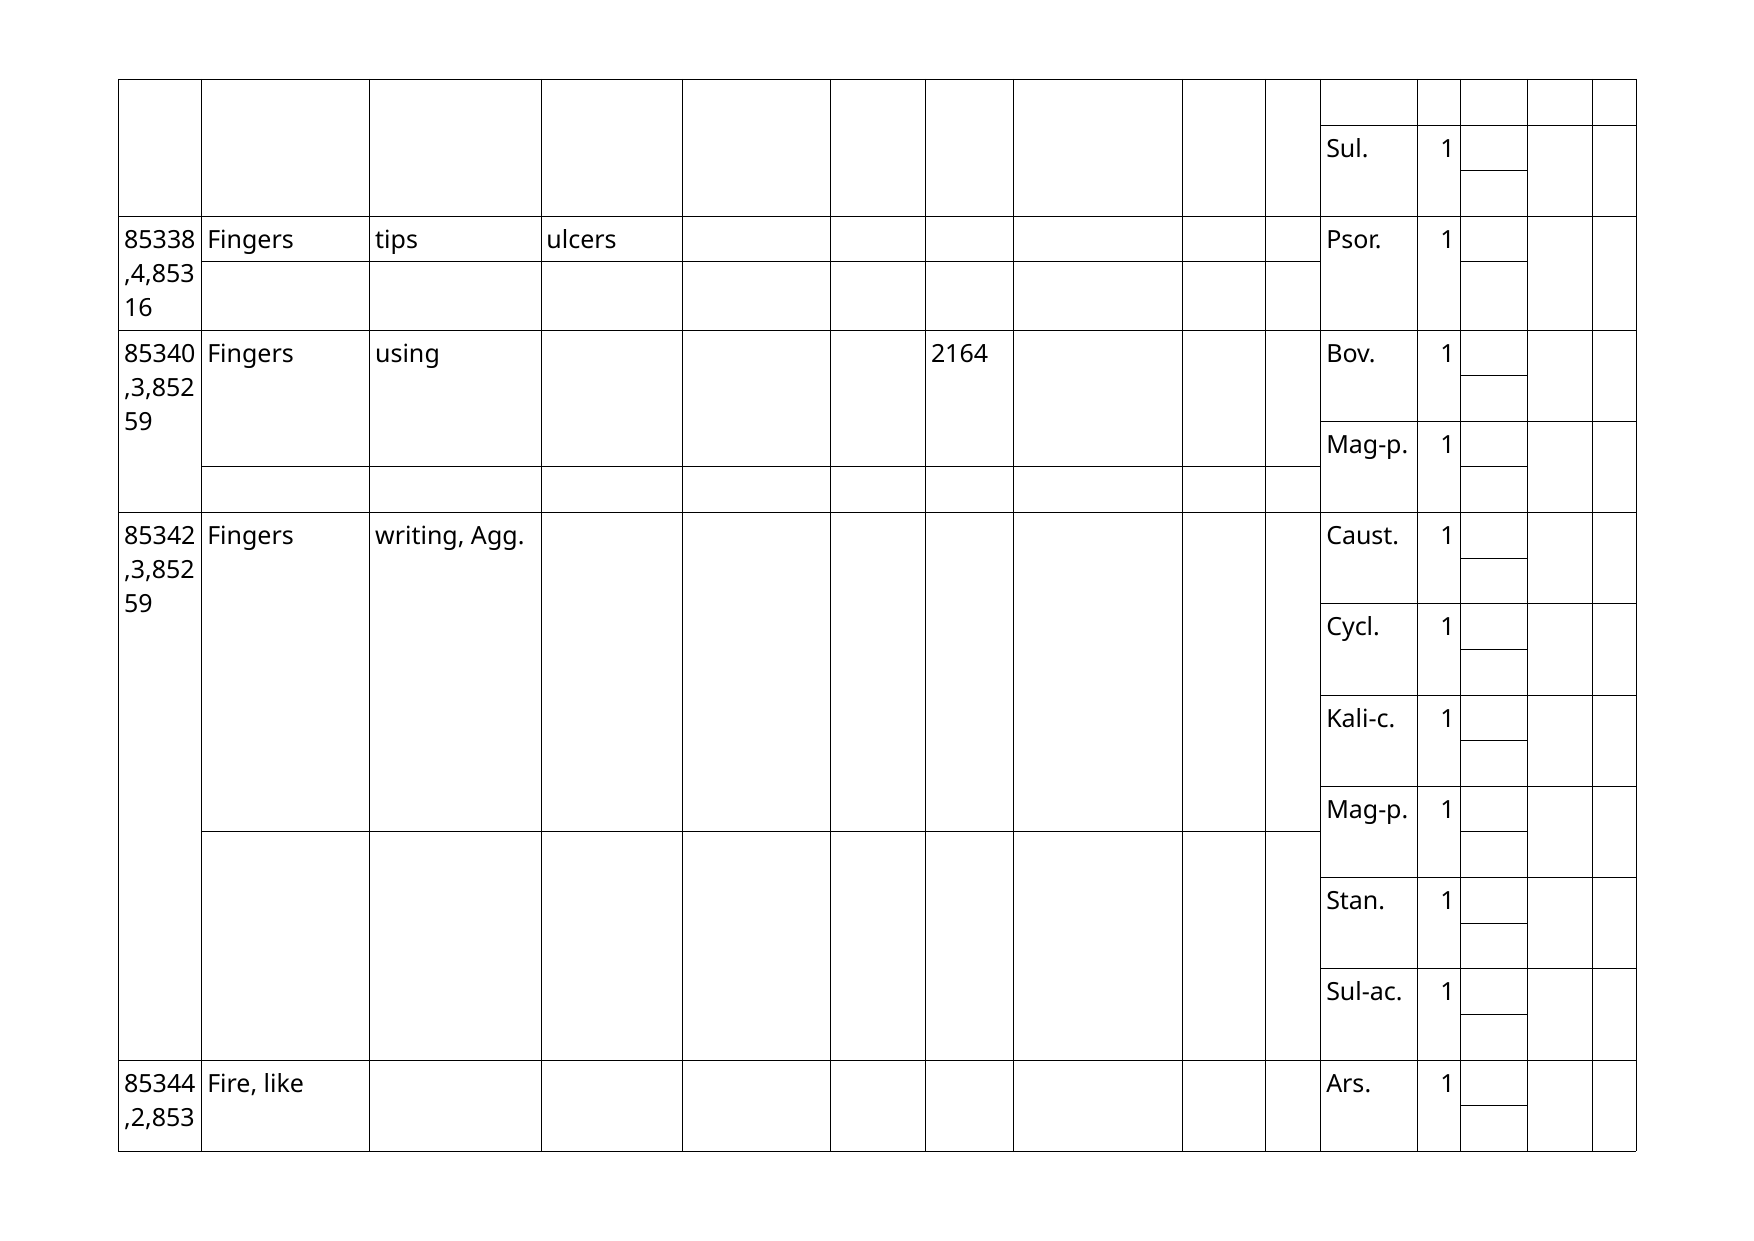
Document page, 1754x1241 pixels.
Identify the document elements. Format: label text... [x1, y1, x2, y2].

table_cell [1528, 126, 1592, 216]
table_cell [831, 217, 925, 261]
table_cell [1461, 376, 1527, 421]
table_cell [1266, 467, 1320, 512]
table_cell [1461, 331, 1527, 375]
table_cell 85342,3,85259 [119, 513, 201, 1059]
table_cell 85338,4,85316 [119, 217, 201, 329]
table_cell 1 [1418, 217, 1460, 329]
table_cell [370, 262, 541, 329]
table_cell 85340,3,85259 [119, 331, 201, 512]
table_cell [1321, 80, 1417, 124]
table_cell [926, 513, 1013, 831]
table_cell [202, 80, 369, 216]
table_cell Sul-ac. [1321, 969, 1417, 1059]
table_cell [1183, 262, 1265, 329]
table_cell Sul. [1321, 126, 1417, 216]
table_cell Mag-p. [1321, 787, 1417, 877]
table_cell Caust. [1321, 513, 1417, 603]
table_cell [1266, 1061, 1320, 1151]
table_cell Fingers [202, 331, 369, 466]
table_cell 1 [1418, 969, 1460, 1059]
table_cell [831, 331, 925, 466]
table_cell [1593, 126, 1636, 216]
table_cell [1461, 878, 1527, 923]
table_cell Fire, like [202, 1061, 369, 1151]
table_cell [1593, 80, 1636, 124]
table_cell [202, 832, 369, 1059]
table_cell Psor. [1321, 217, 1417, 329]
table_cell [1266, 217, 1320, 261]
table_cell [1593, 217, 1636, 329]
table_cell [1461, 1061, 1527, 1105]
table_cell [1014, 217, 1182, 261]
table_cell ulcers [542, 217, 682, 261]
table_cell [831, 262, 925, 329]
table_cell [1461, 513, 1527, 558]
table_cell [831, 467, 925, 512]
table_cell [683, 217, 830, 261]
table_cell 1 [1418, 787, 1460, 877]
table_cell [1266, 832, 1320, 1059]
table_cell 1 [1418, 1061, 1460, 1151]
table_cell [1528, 80, 1592, 124]
table_cell 1 [1418, 878, 1460, 968]
table_cell [1183, 832, 1265, 1059]
table_cell [683, 513, 830, 831]
table_cell [542, 262, 682, 329]
table_cell [1461, 604, 1527, 649]
table_cell [370, 467, 541, 512]
table_cell 1 [1418, 513, 1460, 603]
table_cell [1183, 467, 1265, 512]
table_cell [1183, 331, 1265, 466]
table_cell [1461, 832, 1527, 877]
table_cell [831, 1061, 925, 1151]
table_cell [1183, 80, 1265, 216]
table_cell [926, 467, 1013, 512]
table_cell [1593, 604, 1636, 694]
table_cell 1 [1418, 696, 1460, 786]
table_cell [1461, 262, 1527, 329]
table_cell Bov. [1321, 331, 1417, 421]
table_cell [1528, 422, 1592, 512]
table_cell [1461, 696, 1527, 740]
table_cell [370, 80, 541, 216]
table_cell [1014, 262, 1182, 329]
table_cell [542, 513, 682, 831]
table_cell 1 [1418, 331, 1460, 421]
table_cell [1266, 262, 1320, 329]
table_cell [1461, 787, 1527, 831]
table_cell [1593, 422, 1636, 512]
table_cell [1461, 217, 1527, 261]
table_cell [1461, 126, 1527, 170]
table_cell [542, 832, 682, 1059]
table_cell writing, Agg. [370, 513, 541, 831]
table_cell [1266, 513, 1320, 831]
table_cell Mag-p. [1321, 422, 1417, 512]
table_cell [1528, 787, 1592, 877]
table_cell Fingers [202, 217, 369, 261]
table_cell [1266, 331, 1320, 466]
table_cell [119, 80, 201, 216]
table_cell [1183, 217, 1265, 261]
table_cell [542, 1061, 682, 1151]
table_cell [1461, 80, 1527, 124]
table_cell [926, 217, 1013, 261]
table_cell [1528, 878, 1592, 968]
table_cell [1014, 80, 1182, 216]
table_cell 85344,2,853 [119, 1061, 201, 1151]
table_cell [1528, 513, 1592, 603]
table_cell [1461, 1015, 1527, 1059]
table_cell 1 [1418, 604, 1460, 694]
table_cell [1014, 513, 1182, 831]
table_cell [1014, 331, 1182, 466]
table_cell Kali-c. [1321, 696, 1417, 786]
table_cell [1528, 217, 1592, 329]
table_cell [1014, 467, 1182, 512]
table_cell [683, 80, 830, 216]
table_cell [683, 467, 830, 512]
table_cell [370, 1061, 541, 1151]
table_cell Ars. [1321, 1061, 1417, 1151]
table_cell 1 [1418, 422, 1460, 512]
table_cell [926, 1061, 1013, 1151]
table_cell [1461, 171, 1527, 216]
table_cell [542, 331, 682, 466]
table_cell [542, 467, 682, 512]
table_cell [1528, 696, 1592, 786]
table_cell [1461, 924, 1527, 968]
table_cell [1418, 80, 1460, 124]
table_cell [926, 262, 1013, 329]
table_cell [1461, 467, 1527, 512]
table_cell using [370, 331, 541, 466]
table_cell [542, 80, 682, 216]
table_cell [683, 1061, 830, 1151]
table_cell [926, 80, 1013, 216]
table_cell [1528, 331, 1592, 421]
table_cell [1266, 80, 1320, 216]
table_cell [1593, 696, 1636, 786]
table_cell [1593, 878, 1636, 968]
table_cell [202, 262, 369, 329]
table_cell Cycl. [1321, 604, 1417, 694]
table_cell [831, 513, 925, 831]
table_cell tips [370, 217, 541, 261]
table_cell [1183, 513, 1265, 831]
table_cell [202, 467, 369, 512]
table_cell [1183, 1061, 1265, 1151]
table_cell [683, 262, 830, 329]
table_cell [1014, 1061, 1182, 1151]
table_cell [683, 832, 830, 1059]
table_cell [1014, 832, 1182, 1059]
table_cell [370, 832, 541, 1059]
table_cell [1593, 787, 1636, 877]
table_cell [831, 832, 925, 1059]
table_cell [1461, 422, 1527, 466]
table_cell [1528, 1061, 1592, 1151]
table_cell [831, 80, 925, 216]
table_cell [1461, 650, 1527, 694]
table_cell [926, 832, 1013, 1059]
table_cell [1461, 1106, 1527, 1151]
table_cell [1528, 604, 1592, 694]
table_cell Fingers [202, 513, 369, 831]
table_cell 2164 [926, 331, 1013, 466]
table_cell [1461, 559, 1527, 603]
table_cell [1461, 969, 1527, 1014]
table_cell [1593, 513, 1636, 603]
table_cell [1461, 741, 1527, 786]
table_cell [683, 331, 830, 466]
table_cell [1528, 969, 1592, 1059]
table_cell Stan. [1321, 878, 1417, 968]
table_cell [1593, 331, 1636, 421]
table_cell [1593, 1061, 1636, 1151]
table_cell 1 [1418, 126, 1460, 216]
table_cell [1593, 969, 1636, 1059]
